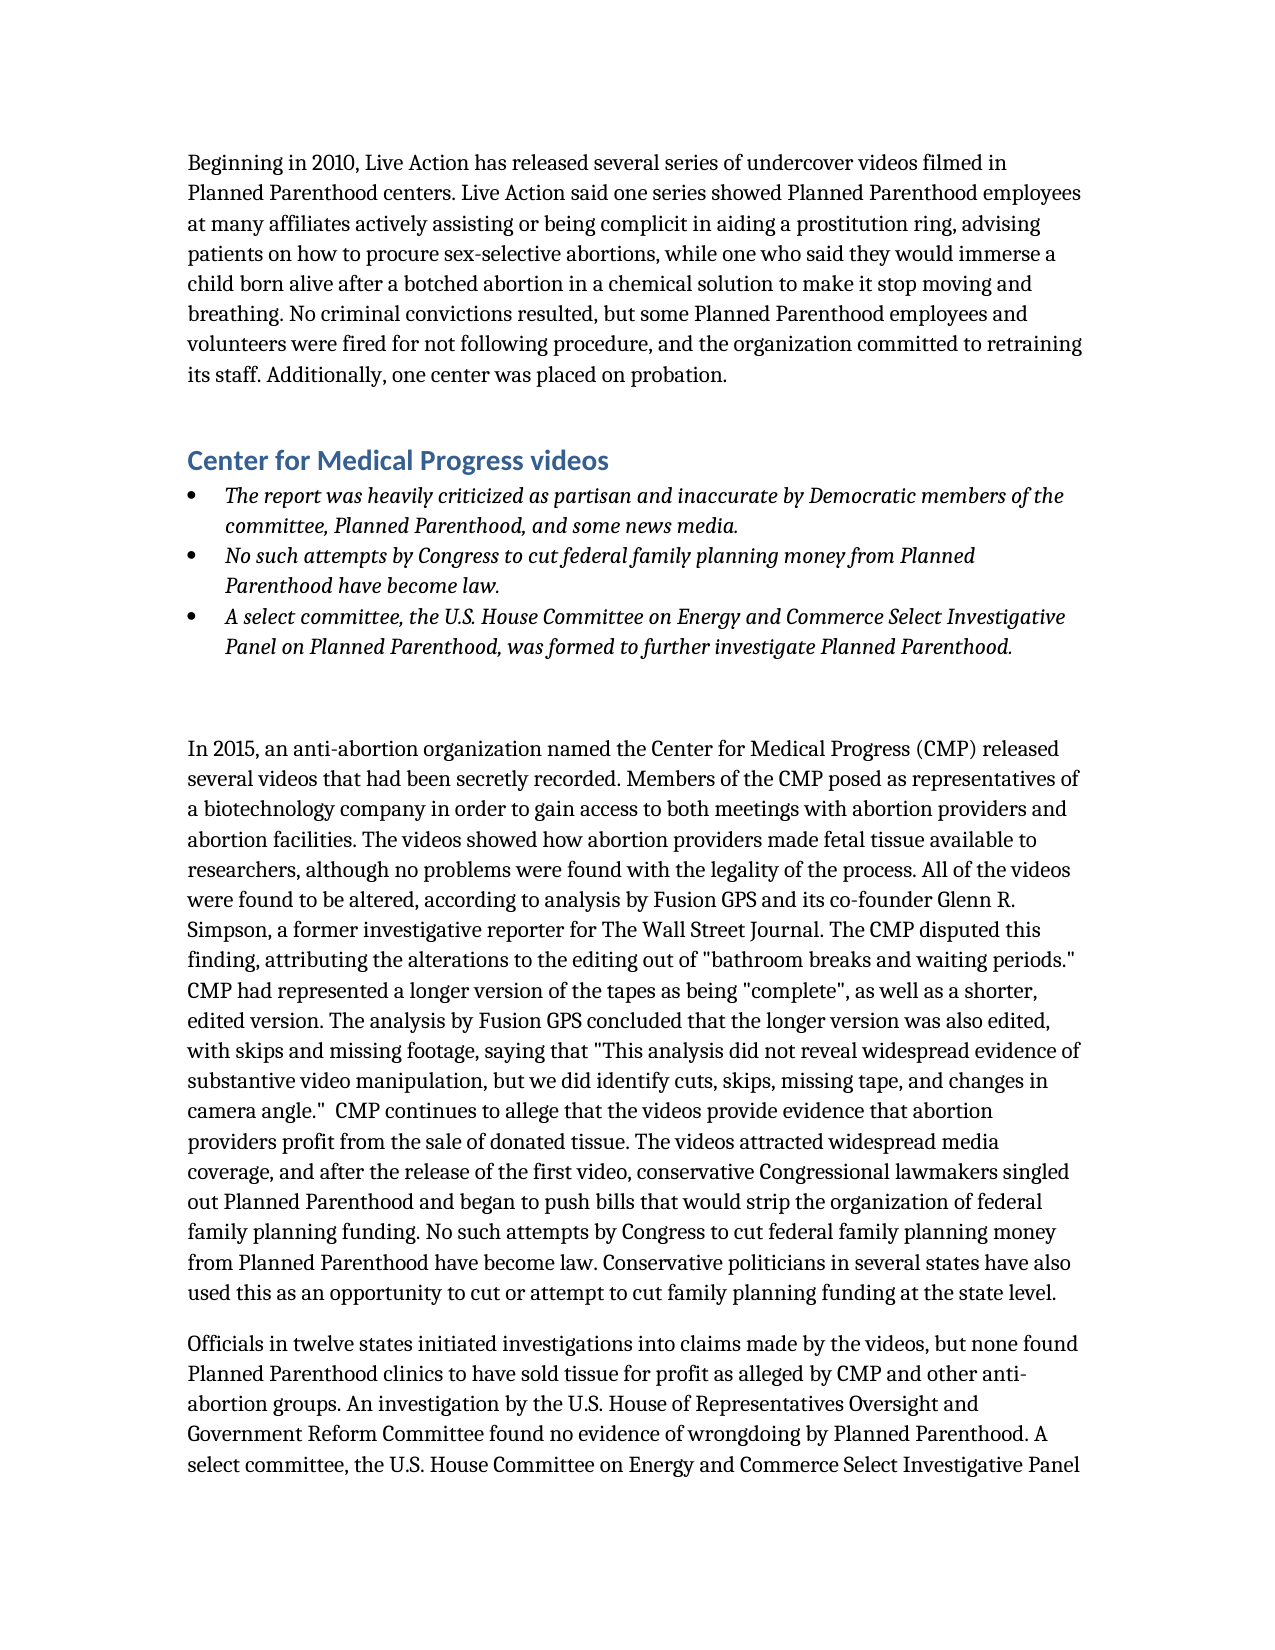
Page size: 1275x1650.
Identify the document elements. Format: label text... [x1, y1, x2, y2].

text In 2015, an anti-abortion organization named the Center for Medical Progress (CMP) released several videos that had been secretly recorded. Members of the CMP posed as representatives of a biotechnology company in order to gain access to both meetings with abortion providers and abortion facilities. The videos showed how abortion providers made fetal tissue available to researchers, although no problems were found with the legality of the process. All of the videos were found to be altered, according to analysis by Fusion GPS and its co-founder Glenn R. Simpson, a former investigative reporter for The Wall Street Journal. The CMP disputed this finding, attributing the alterations to the editing out of "bathroom breaks and waiting periods." CMP had represented a longer version of the tapes as being "complete", as well as a shorter, edited version. The analysis by Fusion GPS concluded that the longer version was also edited, with skips and missing footage, saying that "This analysis did not reveal widespread evidence of substantive video manipulation, but we did identify cuts, skips, missing tape, and changes in camera angle." CMP continues to allege that the videos provide evidence that abortion providers profit from the sale of donated tissue. The videos attracted widespread media coverage, and after the release of the first video, conservative Congressional lawmakers singled out Planned Parenthood and began to push bills that would strip the organization of federal family planning funding. No such attempts by Congress to cut federal family planning money from Planned Parenthood have become law. Conservative politicians in several states have also used this as an opportunity to cut or attempt to cut family planning funding at the state level. [187, 736, 1087, 1306]
text Officials in twelve states initiated investigations into claims made by the videos, but none found Planned Parenthood clinics to have sold tissue for profit as alleged by CMP and other anti-abortion groups. An investigation by the U.S. House of Representatives Oversight and Government Reform Committee found no evidence of wrongdoing by Planned Parenthood. A select committee, the U.S. House Committee on Energy and Commerce Select Investigative Panel [187, 1331, 1087, 1478]
list A select committee, the U.S. House Committee on Energy and Commerce Select Investigative Panel on Planned Parenthood, was formed to further investigate Planned Parenthood. [187, 603, 1087, 660]
list The report was heavily criticized as partisan and inaccurate by Democratic members of the committee, Planned Parenthood, and some news media. [187, 483, 1087, 539]
text Beginning in 2010, Live Action has released several series of undercover videos filmed in Planned Parenthood centers. Live Action said one series showed Planned Parenthood employees at many affiliates actively assisting or being complicit in aiding a prostitution ring, advising patients on how to procure sex-selective abortions, while one who said they would immerse a child born alive after a botched abortion in a chemical solution to make it stop moving and breathing. No criminal convictions resulted, but some Planned Parenthood employees and volunteers were fired for not following procedure, and the organization committed to retraining its staff. Additionally, one center was placed on probation. [187, 150, 1087, 388]
subtitle Center for Medical Progress videos [187, 442, 1087, 477]
list No such attempts by Congress to cut federal family planning money from Planned Parenthood have become law. [187, 543, 1087, 599]
